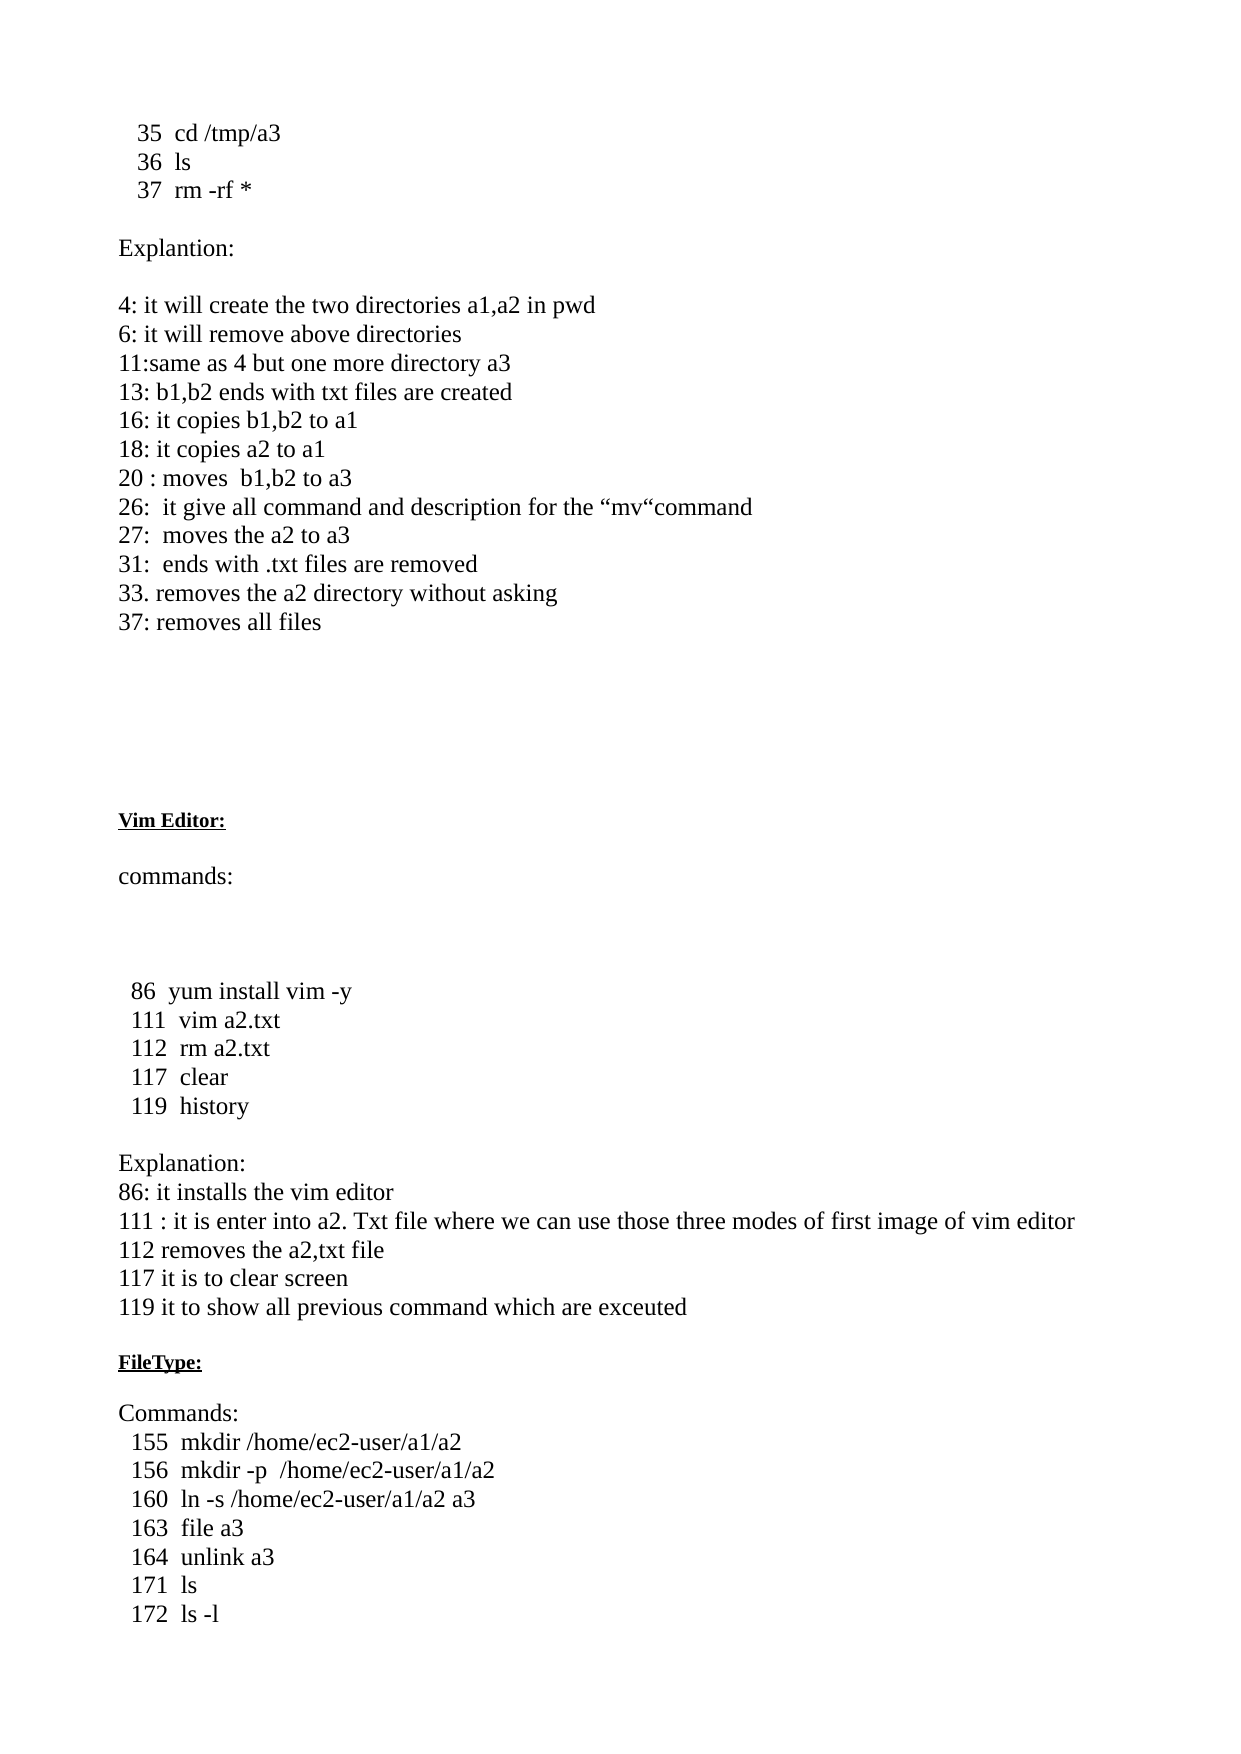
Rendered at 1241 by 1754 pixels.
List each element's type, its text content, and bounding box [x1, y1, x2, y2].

text 172 ls -l [118, 1599, 1122, 1628]
text Explanation: [118, 1148, 1122, 1177]
text 171 ls [118, 1570, 1122, 1599]
text 33. removes the a2 directory without asking [118, 578, 1122, 607]
text 18: it copies a2 to a1 [118, 434, 1122, 463]
text commands: [118, 861, 1122, 890]
text 27: moves the a2 to a3 [118, 521, 1122, 549]
text 11:same as 4 but one more directory a3 [118, 348, 1122, 377]
text 37: removes all files [118, 607, 1122, 636]
text 37 rm -rf * [118, 176, 1122, 204]
text Vim Editor: [118, 808, 1122, 832]
text 155 mkdir /home/ec2-user/a1/a2 [118, 1427, 1122, 1455]
text 13: b1,b2 ends with txt files are created [118, 377, 1122, 406]
text 26: it give all command and description for the “mv“command [118, 492, 1122, 521]
text 164 unlink a3 [118, 1542, 1122, 1570]
text Explantion: [118, 233, 1122, 262]
text 86 yum install vim -y [118, 976, 1122, 1005]
text 163 file a3 [118, 1513, 1122, 1542]
text 112 rm a2.txt [118, 1033, 1122, 1062]
text 111 : it is enter into a2. Txt file where we can use those three modes of first image of vim editor [118, 1206, 1122, 1235]
text 4: it will create the two directories a1,a2 in pwd [118, 291, 1122, 319]
text 117 it is to clear screen [118, 1263, 1122, 1292]
text FileType: [118, 1350, 1122, 1374]
text 156 mkdir -p /home/ec2-user/a1/a2 [118, 1455, 1122, 1484]
text Commands: [118, 1398, 1122, 1427]
text 31: ends with .txt files are removed [118, 549, 1122, 578]
text 160 ln -s /home/ec2-user/a1/a2 a3 [118, 1484, 1122, 1513]
text 6: it will remove above directories [118, 319, 1122, 348]
text 86: it installs the vim editor [118, 1177, 1122, 1206]
text 20 : moves b1,b2 to a3 [118, 463, 1122, 492]
text 119 it to show all previous command which are exceuted [118, 1292, 1122, 1321]
text 112 removes the a2,txt file [118, 1235, 1122, 1263]
text 35 cd /tmp/a3 [118, 118, 1122, 147]
text 16: it copies b1,b2 to a1 [118, 406, 1122, 434]
text 119 history [118, 1091, 1122, 1120]
text 111 vim a2.txt [118, 1005, 1122, 1033]
text 36 ls [118, 147, 1122, 176]
text 117 clear [118, 1062, 1122, 1091]
